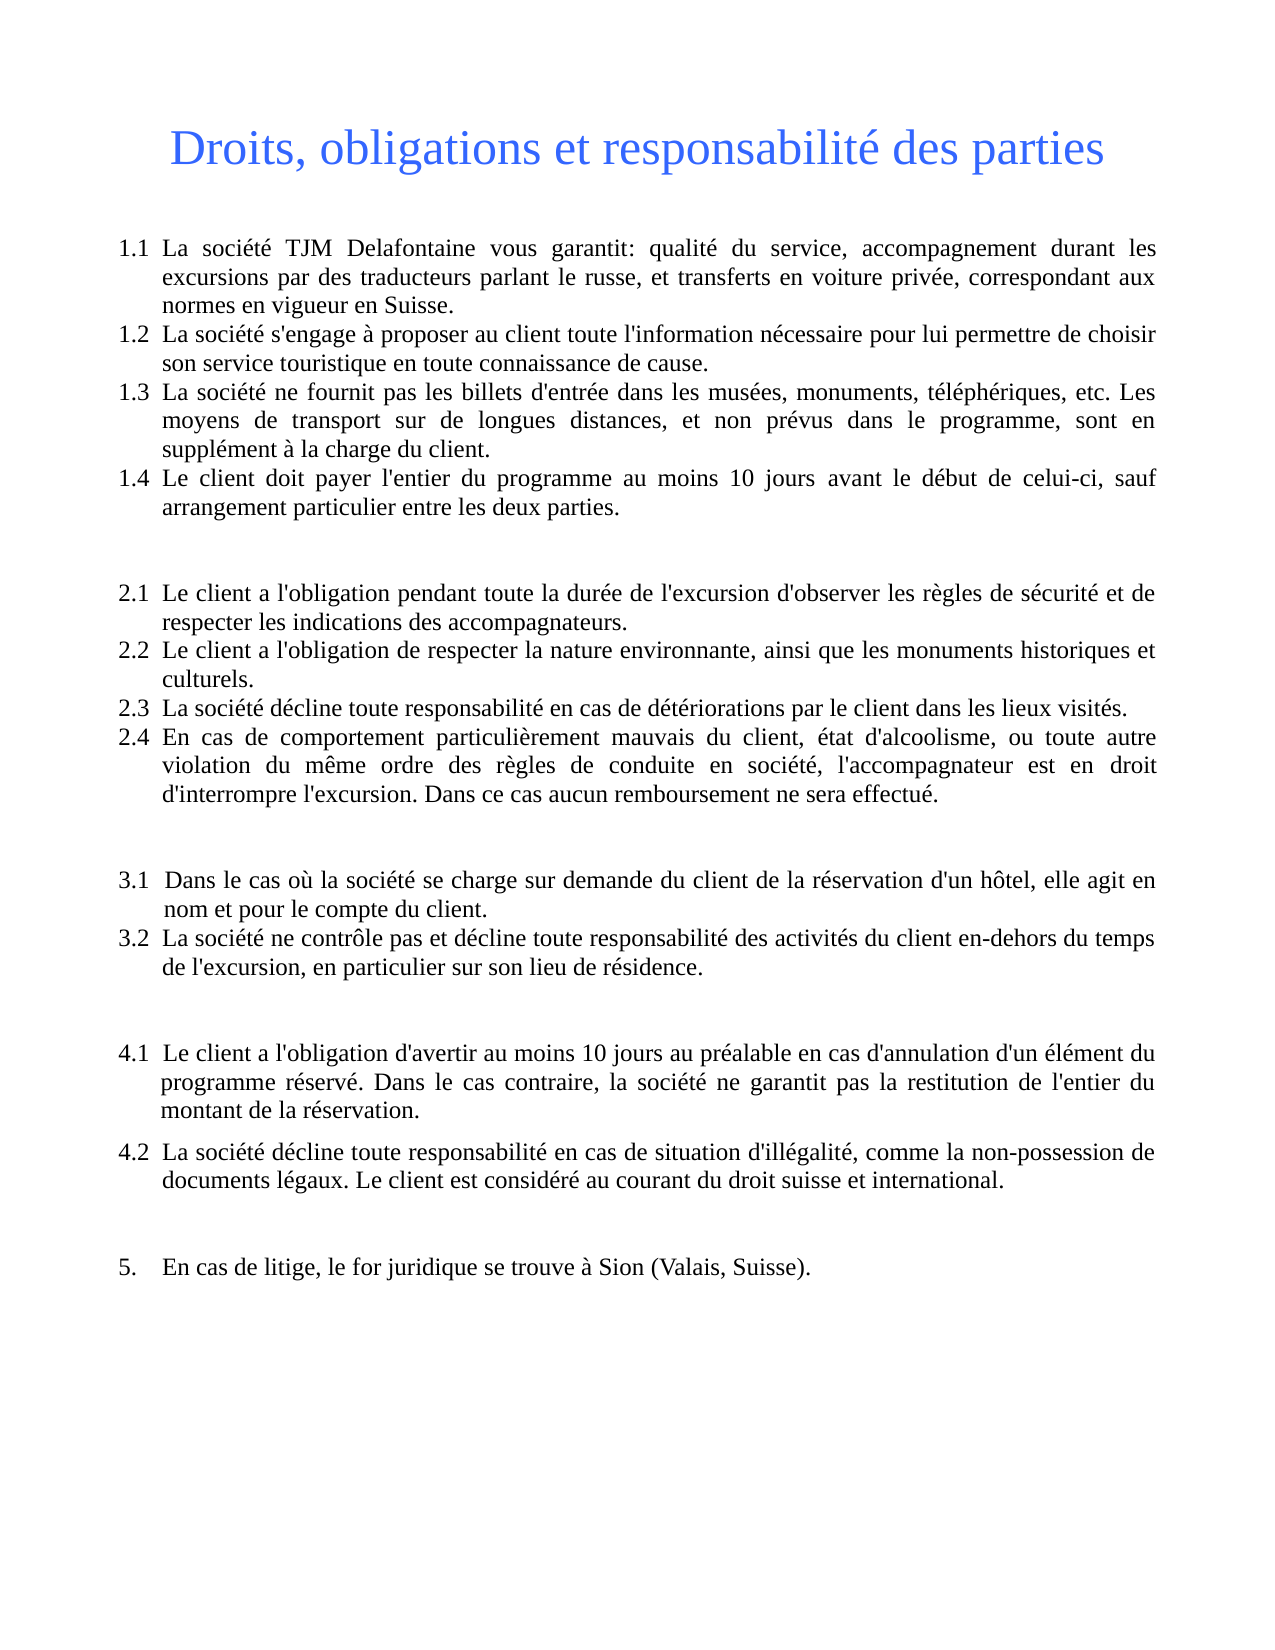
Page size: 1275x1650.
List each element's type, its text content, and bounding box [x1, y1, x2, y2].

list La société ne fournit pas les billets d'entrée dans les musées, monuments, téléphériques, etc. Les moyens de transport sur de longues distances, et non prévus dans le programme, sont en supplément à la charge du client. [118, 377, 1157, 463]
text 4.1 Le client a l'obligation d'avertir au moins 10 jours au préalable en cas d'annulation d'un élément du programme réservé. Dans le cas contraire, la société ne garantit pas la restitution de l'entier du montant de la réservation. [118, 1038, 1157, 1124]
list La société TJM Delafontaine vous garantit: qualité du service, accompagnement durant les excursions par des traducteurs parlant le russe, et transferts en voiture privée, correspondant aux normes en vigueur en Suisse. [118, 233, 1157, 319]
list La société décline toute responsabilité en cas de situation d'illégalité, comme la non-possession de documents légaux. Le client est considéré au courant du droit suisse et international. [118, 1137, 1157, 1194]
list En cas de comportement particulièrement mauvais du client, état d'alcoolisme, ou toute autre violation du même ordre des règles de conduite en société, l'accompagnateur est en droit d'interrompre l'excursion. Dans ce cas aucun remboursement ne sera effectué. [118, 722, 1157, 808]
text 5. En cas de litige, le for juridique se trouve à Sion (Valais, Suisse). [118, 1252, 1157, 1281]
text 3.1 Dans le cas où la société se charge sur demande du client de la réservation d'un hôtel, elle agit en nom et pour le compte du client. [118, 866, 1157, 923]
list Le client a l'obligation de respecter la nature environnante, ainsi que les monuments historiques et culturels. [118, 636, 1157, 693]
text Droits, obligations et responsabilité des parties [118, 118, 1157, 176]
list Le client a l'obligation pendant toute la durée de l'excursion d'observer les règles de sécurité et de respecter les indications des accompagnateurs. [118, 578, 1157, 636]
list La société s'engage à proposer au client toute l'information nécessaire pour lui permettre de choisir son service touristique en toute connaissance de cause. [118, 319, 1157, 377]
list Le client doit payer l'entier du programme au moins 10 jours avant le début de celui-ci, sauf arrangement particulier entre les deux parties. [118, 463, 1157, 521]
list La société ne contrôle pas et décline toute responsabilité des activités du client en-dehors du temps de l'excursion, en particulier sur son lieu de résidence. [118, 923, 1157, 981]
list La société décline toute responsabilité en cas de détériorations par le client dans les lieux visités. [118, 693, 1157, 722]
